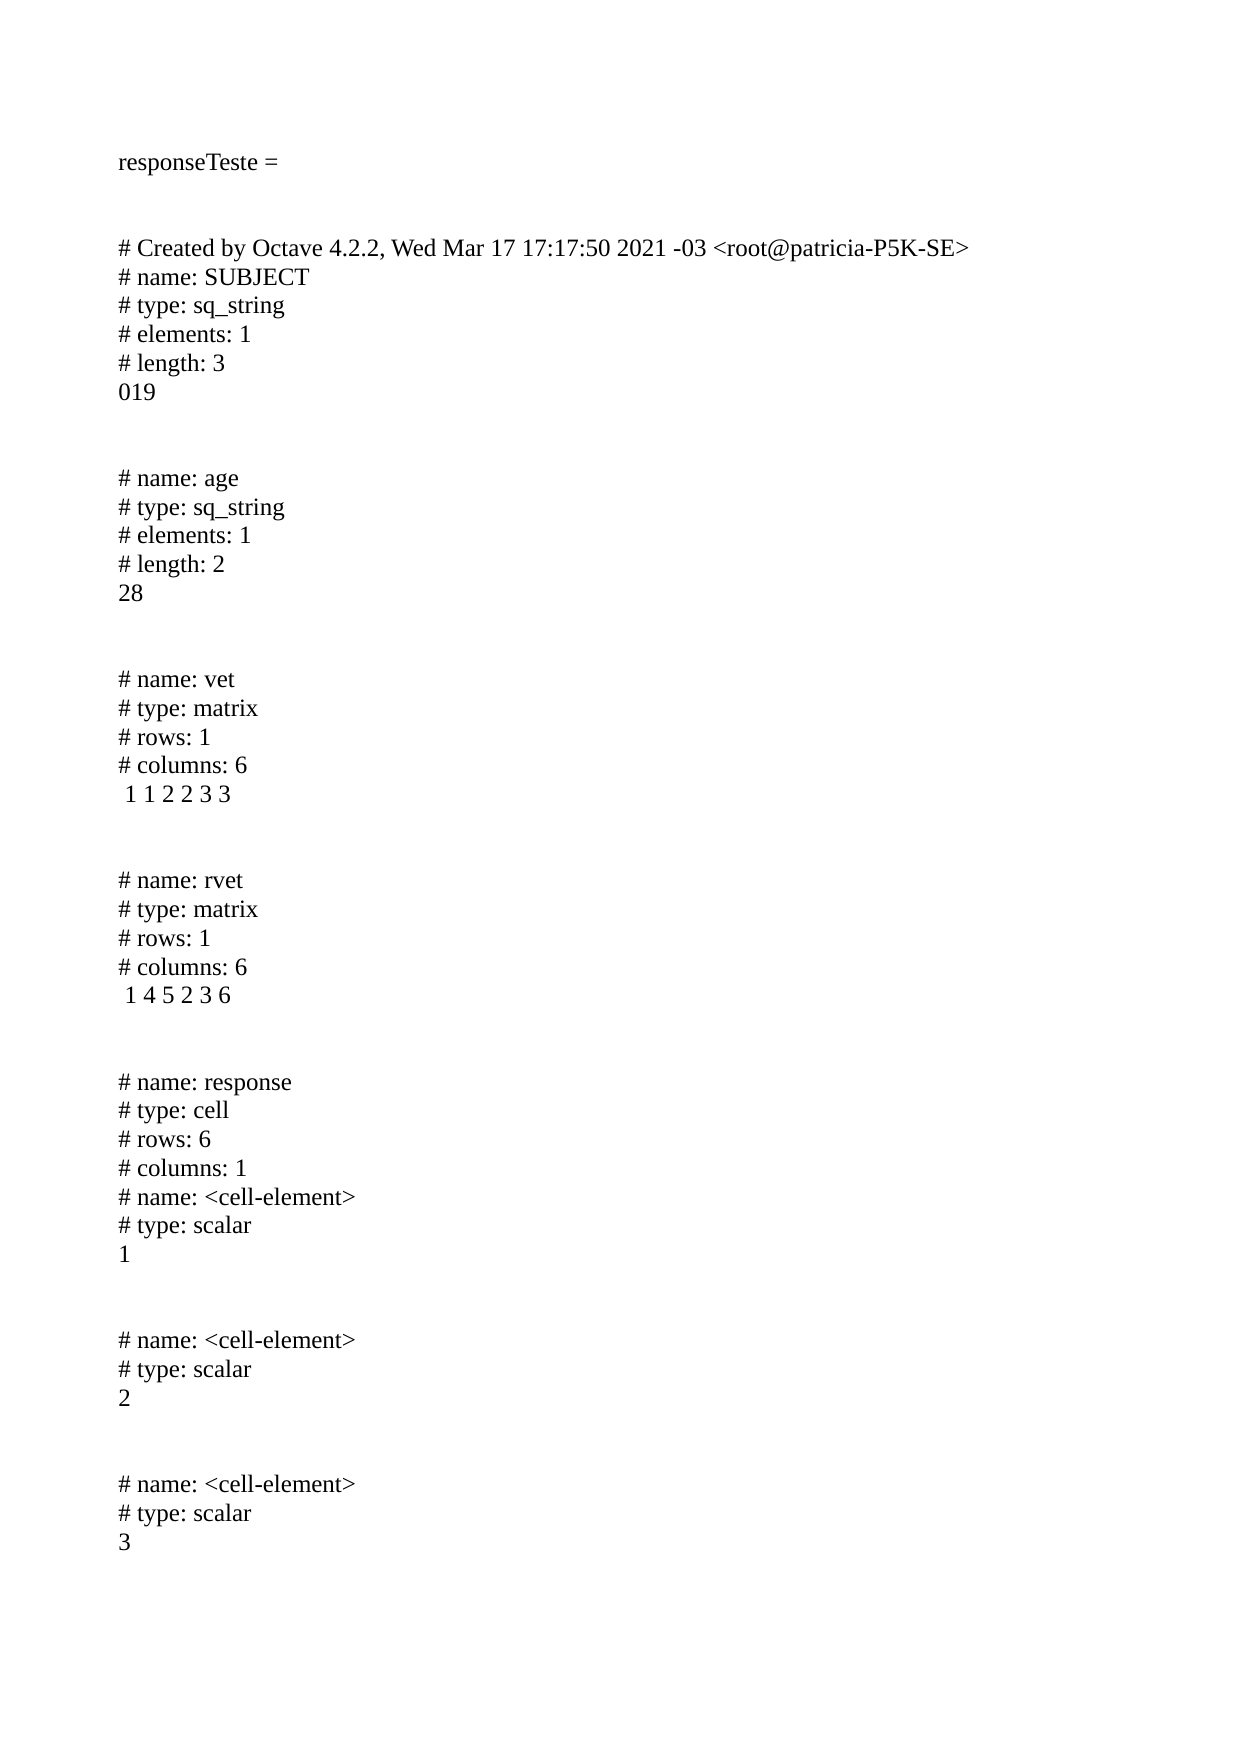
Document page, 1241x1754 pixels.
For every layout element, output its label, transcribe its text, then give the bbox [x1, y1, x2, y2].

text # type: matrix [118, 894, 1122, 923]
text 1 1 2 2 3 3 [118, 779, 1122, 808]
text 2 [118, 1383, 1122, 1412]
text # rows: 1 [118, 923, 1122, 952]
text # name: SUBJECT [118, 262, 1122, 291]
text # name: response [118, 1067, 1122, 1096]
text # name: <cell-element> [118, 1182, 1122, 1211]
text # type: cell [118, 1096, 1122, 1124]
text # type: scalar [118, 1211, 1122, 1239]
text responseTeste = [118, 147, 1122, 176]
text # rows: 1 [118, 722, 1122, 751]
text # length: 3 [118, 348, 1122, 377]
text # name: vet [118, 664, 1122, 693]
text # columns: 1 [118, 1153, 1122, 1182]
text # type: sq_string [118, 492, 1122, 521]
text # length: 2 [118, 549, 1122, 578]
text # columns: 6 [118, 751, 1122, 779]
text # type: sq_string [118, 291, 1122, 319]
text # name: rvet [118, 866, 1122, 894]
text 28 [118, 578, 1122, 607]
text # type: scalar [118, 1354, 1122, 1383]
text 1 [118, 1239, 1122, 1268]
text # elements: 1 [118, 319, 1122, 348]
text # name: <cell-element> [118, 1469, 1122, 1498]
text # type: scalar [118, 1498, 1122, 1527]
text 3 [118, 1527, 1122, 1556]
text # name: <cell-element> [118, 1326, 1122, 1354]
text 1 4 5 2 3 6 [118, 981, 1122, 1009]
text # type: matrix [118, 693, 1122, 722]
text # Created by Octave 4.2.2, Wed Mar 17 17:17:50 2021 -03 <root@patricia-P5K-SE> [118, 233, 1122, 262]
text # name: age [118, 463, 1122, 492]
text # columns: 6 [118, 952, 1122, 981]
text # elements: 1 [118, 521, 1122, 549]
text # rows: 6 [118, 1124, 1122, 1153]
text 019 [118, 377, 1122, 406]
